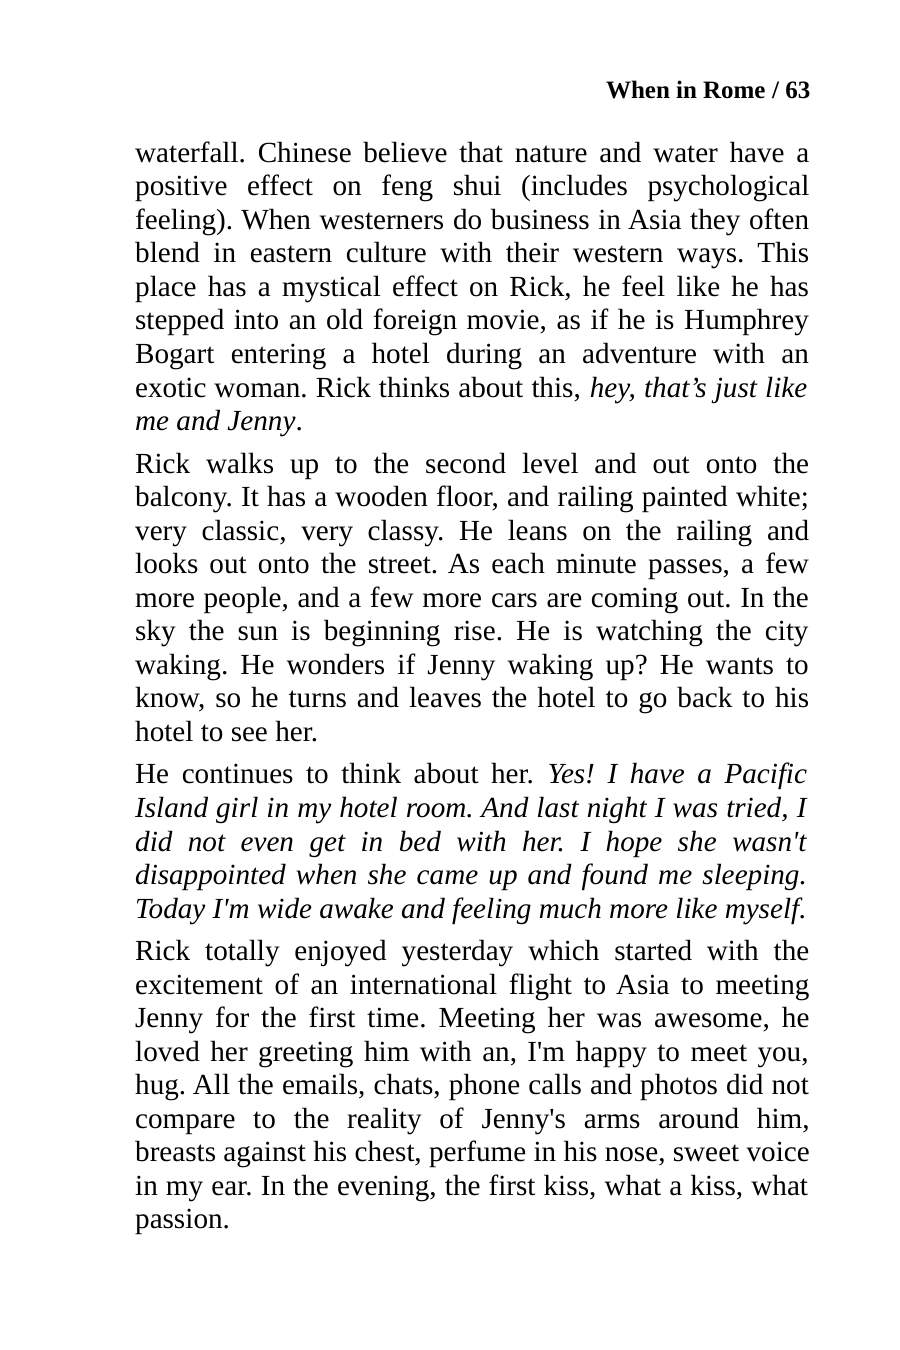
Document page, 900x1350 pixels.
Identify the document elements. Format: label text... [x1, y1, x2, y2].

text waterfall. Chinese believe that nature and water have a positive effect on feng shui (includes psychological feeling). When westerners do business in Asia they often blend in eastern culture with their western ways. This place has a mystical effect on Rick, he feel like he has stepped into an old foreign movie, as if he is Humphrey Bogart entering a hotel during an adventure with an exotic woman. Rick thinks about this, hey, that’s just like me and Jenny. [135, 135, 810, 437]
text Rick totally enjoyed yesterday which started with the excitement of an international flight to Asia to meeting Jenny for the first time. Meeting her was awesome, he loved her greeting him with an, I'm happy to meet you, hug. All the emails, chats, phone calls and photos did not compare to the reality of Jenny's arms around him, breasts against his chest, perfume in his nose, sweet voice in my ear. In the evening, the first kiss, what a kiss, what passion. [135, 933, 810, 1235]
text Rick walks up to the second level and out onto the balcony. It has a wooden floor, and railing painted white; very classic, very classy. He leans on the railing and looks out onto the street. As each minute passes, a few more people, and a few more cars are coming out. In the sky the sun is beginning rise. He is watching the city waking. He wonders if Jenny waking up? He wants to know, so he turns and leaves the hotel to go back to his hotel to see her. [135, 446, 810, 748]
text He continues to think about her. Yes! I have a Pacific Island girl in my hotel room. And last night I was tried, I did not even get in bed with her. I hope she wasn't disappointed when she came up and found me sleeping. Today I'm wide awake and feeling much more like myself. [135, 757, 810, 924]
